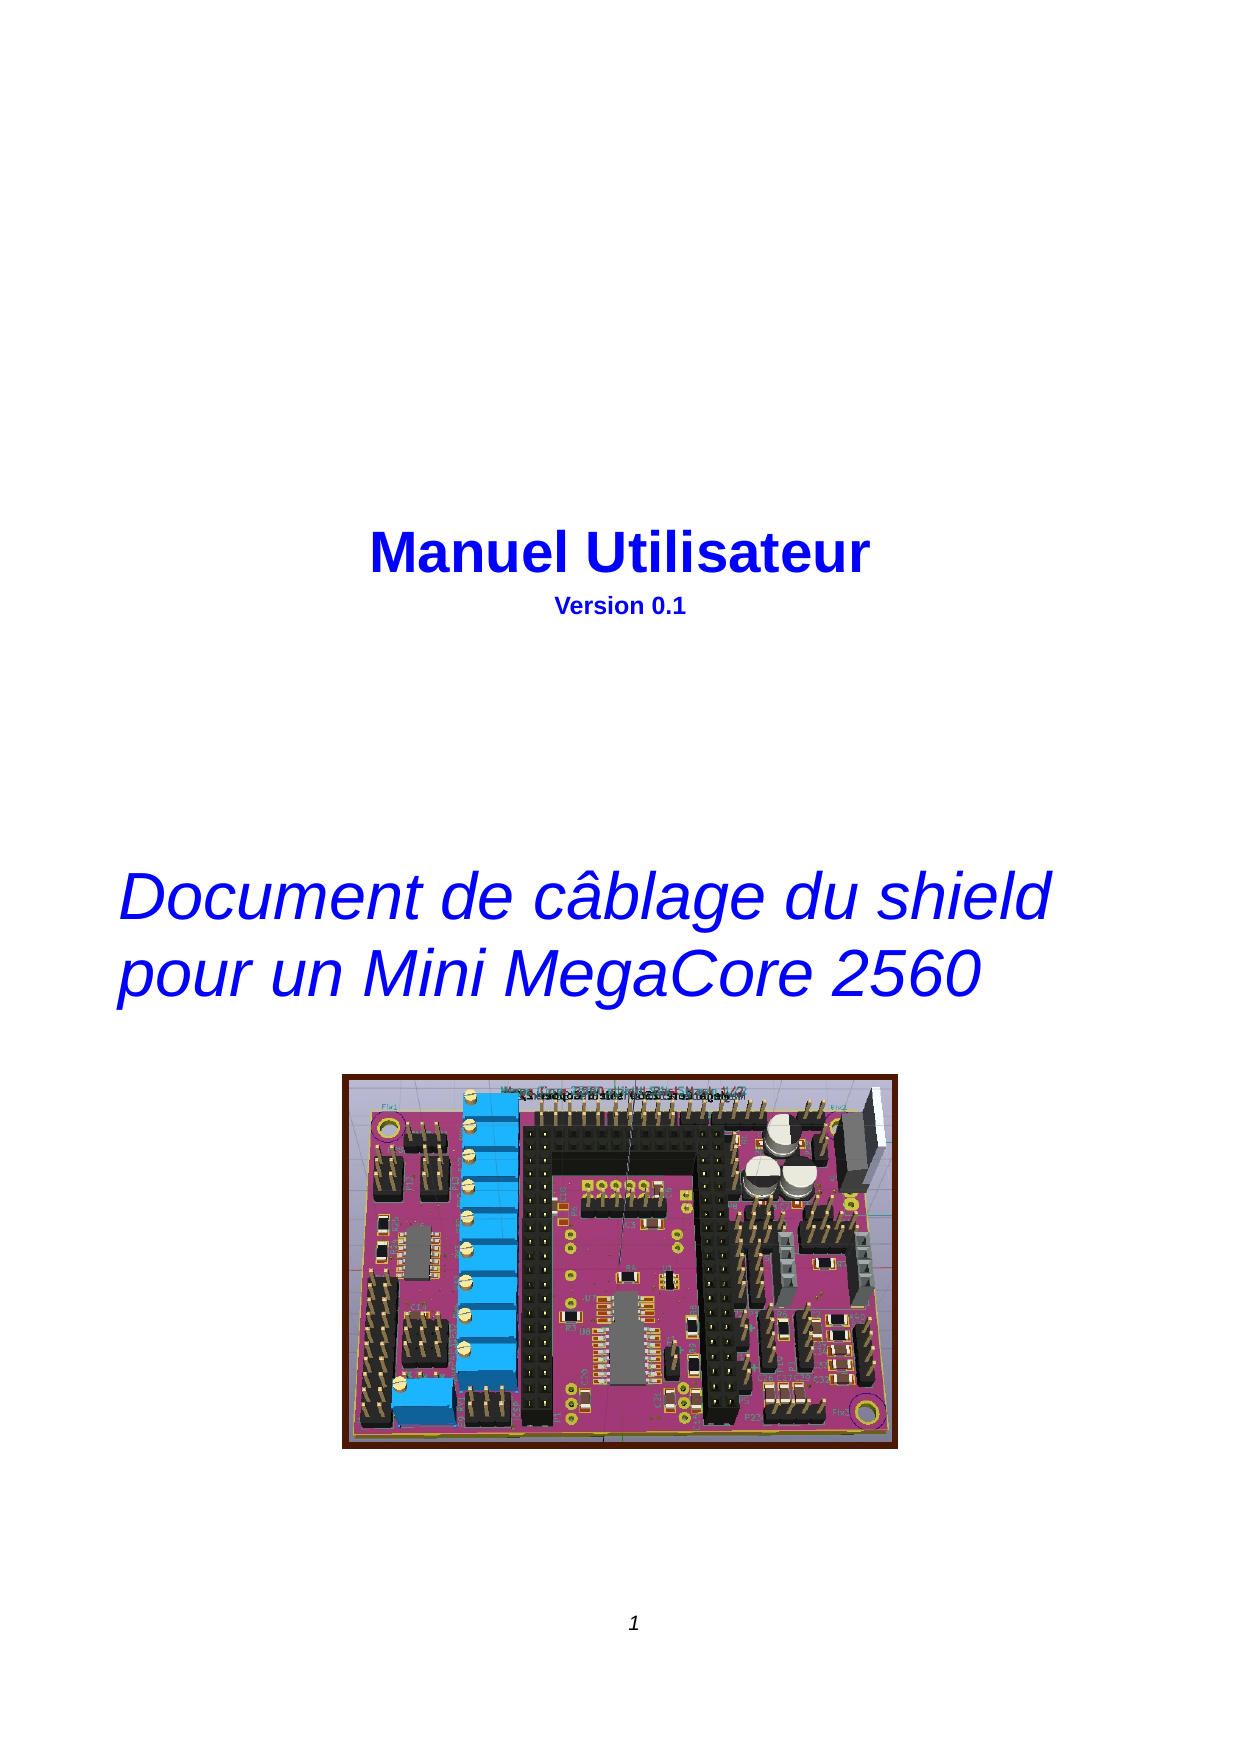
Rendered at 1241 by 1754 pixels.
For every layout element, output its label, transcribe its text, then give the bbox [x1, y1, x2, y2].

text Manuel Utilisateur [118, 518, 1122, 585]
subtitle Document de câblage du shield pour un Mini MegaCore 2560 [118, 857, 1122, 1011]
picture [349, 1080, 892, 1442]
text Version 0.1 [118, 591, 1122, 620]
